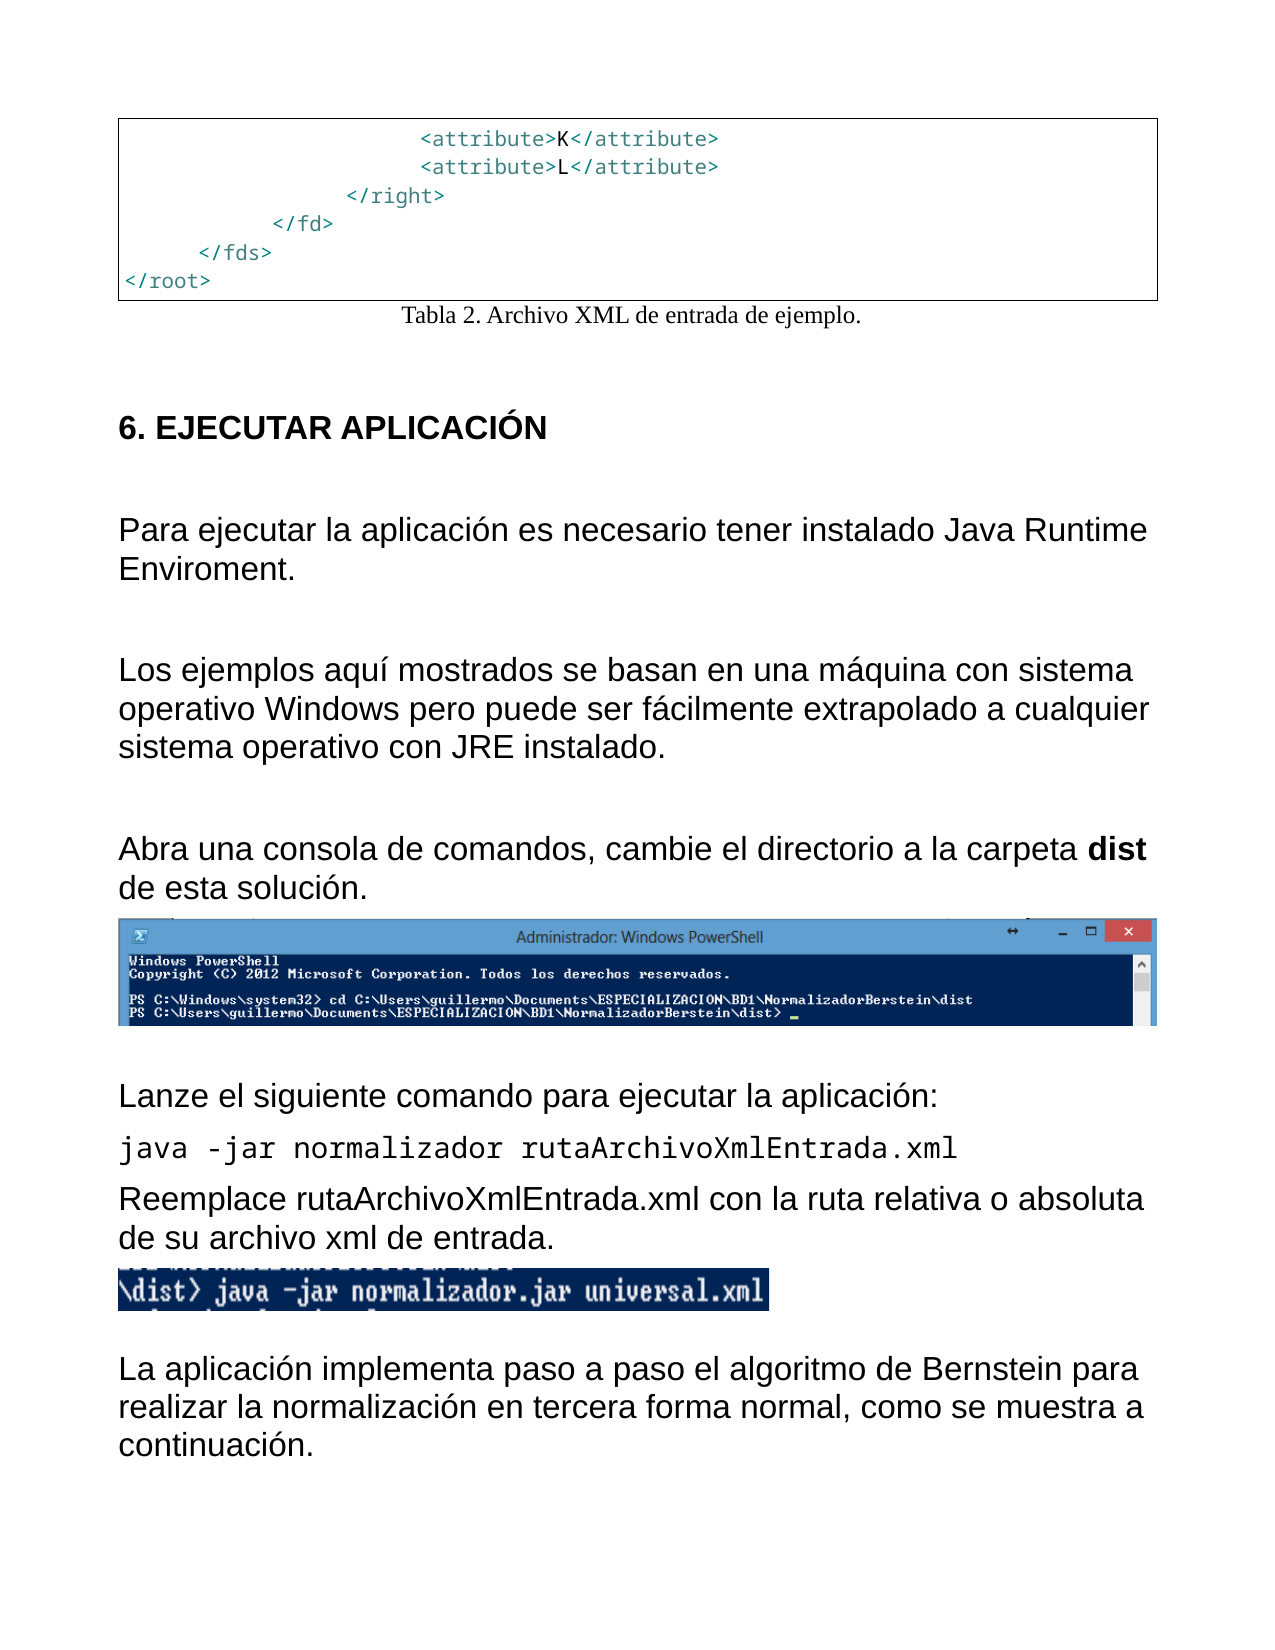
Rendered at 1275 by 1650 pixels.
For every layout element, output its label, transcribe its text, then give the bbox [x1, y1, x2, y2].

text Abra una consola de comandos, cambie el directorio a la carpeta dist de esta solución. [118, 829, 1157, 906]
text Lanze el siguiente comando para ejecutar la aplicación: [118, 1076, 1157, 1114]
text Tabla 2. Archivo XML de entrada de ejemplo. [118, 301, 1157, 330]
text Reemplace rutaArchivoXmlEntrada.xml con la ruta relativa o absoluta de su archivo xml de entrada. [118, 1179, 1157, 1256]
table_header <attribute>K</attribute> <attribute>L</attribute> </right> </fd> </fds> </root> [119, 119, 1157, 300]
subtitle 6. EJECUTAR APLICACIÓN [118, 408, 1157, 447]
text Los ejemplos aquí mostrados se basan en una máquina con sistema operativo Windows pero puede ser fácilmente extrapolado a cualquier sistema operativo con JRE instalado. [118, 651, 1157, 766]
text java -jar normalizador rutaArchivoXmlEntrada.xml [118, 1127, 1157, 1167]
text La aplicación implementa paso a paso el algoritmo de Bernstein para realizar la normalización en tercera forma normal, como se muestra a continuación. [118, 1269, 1157, 1464]
text Para ejecutar la aplicación es necesario tener instalado Java Runtime Enviroment. [118, 510, 1157, 587]
